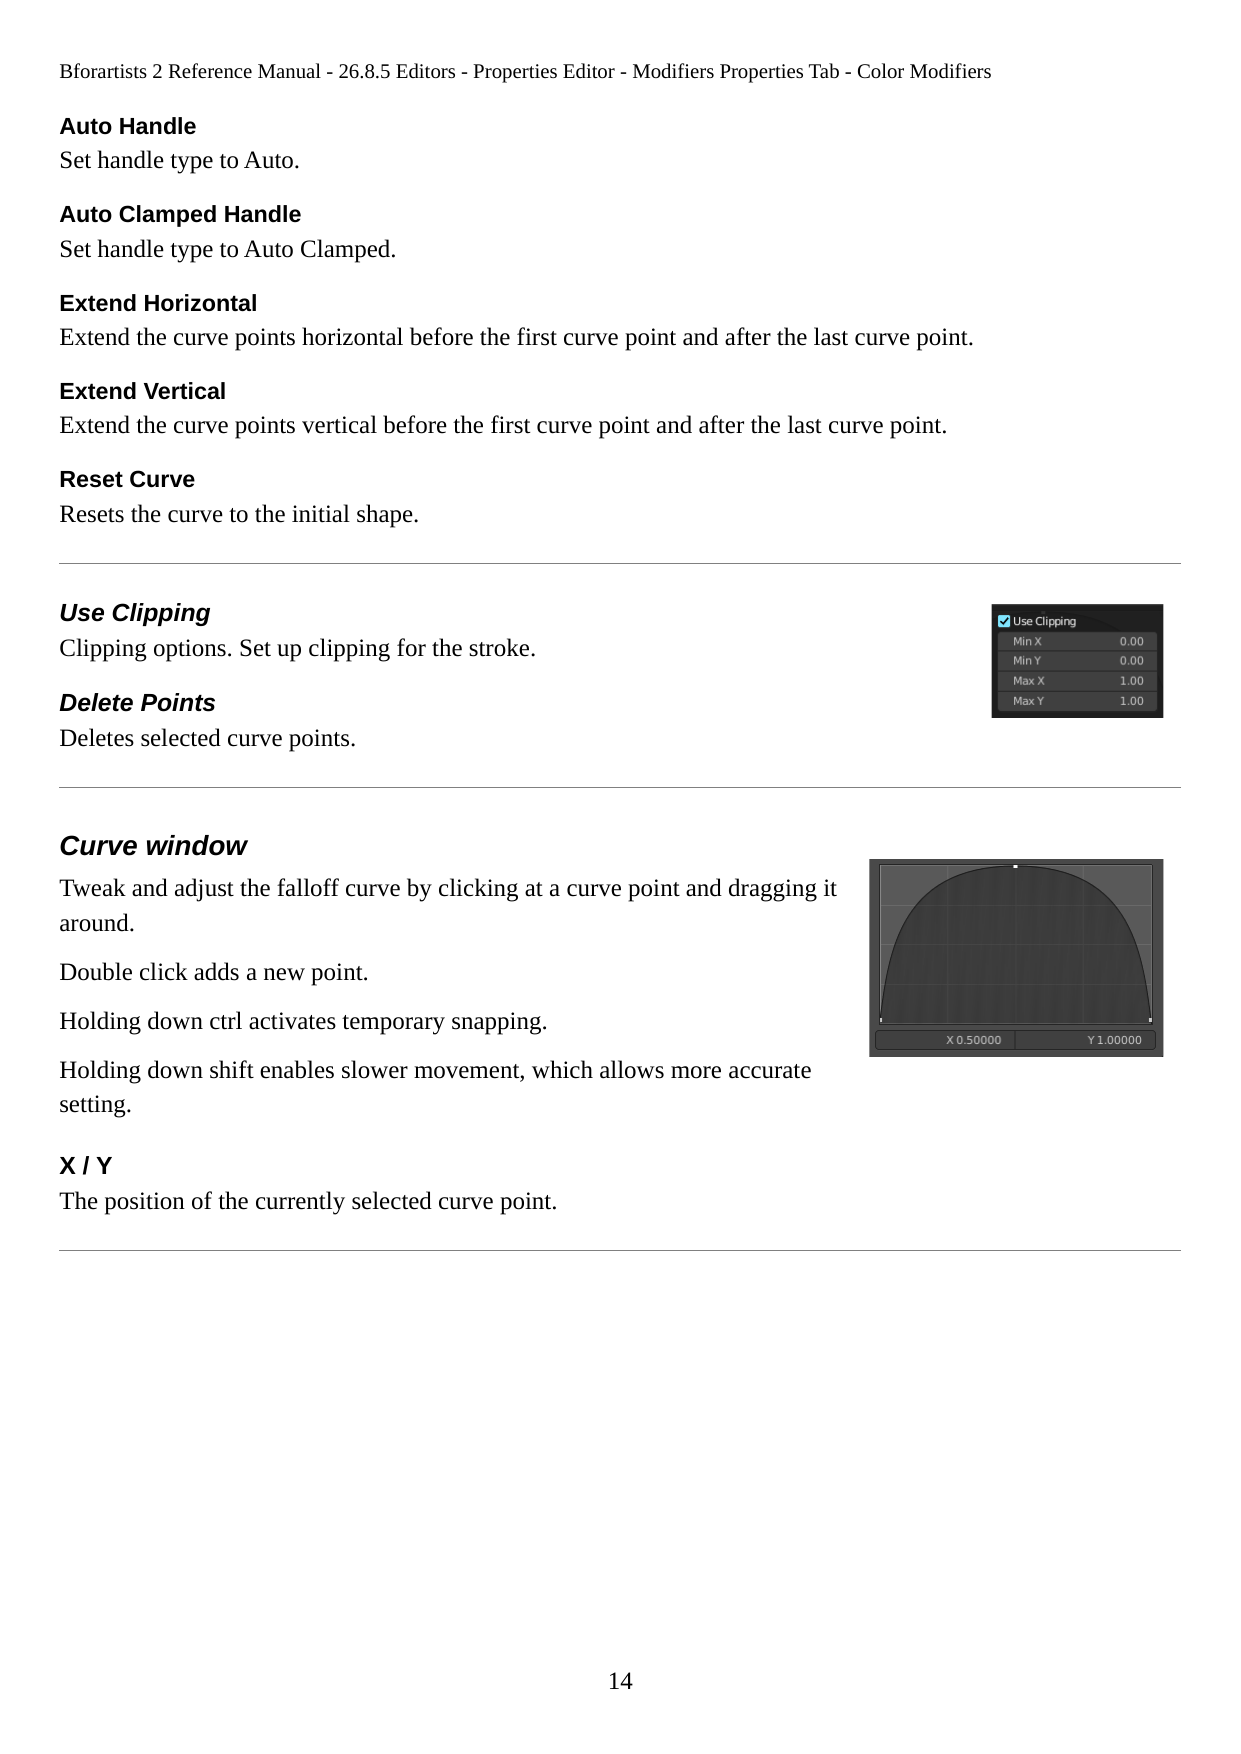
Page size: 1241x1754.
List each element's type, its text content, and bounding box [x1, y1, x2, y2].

text Resets the curve to the initial shape. [59, 499, 1181, 528]
text Holding down ctrl activates temporary snapping. [59, 1006, 869, 1035]
subtitle Auto Handle [59, 113, 1181, 139]
subtitle Extend Horizontal [59, 289, 1181, 316]
subtitle Curve window [59, 829, 1181, 861]
subtitle Use Clipping [59, 598, 1181, 627]
subtitle X / Y [59, 1151, 1181, 1180]
text Tweak and adjust the falloff curve by clicking at a curve point and dragging it around. [59, 873, 869, 937]
subtitle Reset Curve [59, 466, 1181, 493]
picture [869, 859, 1164, 1057]
text Deletes selected curve points. [59, 723, 1181, 752]
text Holding down shift enables slower movement, which allows more accurate setting. [59, 1055, 1181, 1118]
subtitle Auto Clamped Handle [59, 201, 1181, 228]
text Clipping options. Set up clipping for the stroke. [59, 633, 991, 662]
text Set handle type to Auto. [59, 146, 1181, 174]
text The position of the currently selected curve point. [59, 1186, 1181, 1215]
subtitle Extend Vertical [59, 378, 1181, 404]
subtitle [1164, 688, 1181, 717]
text Extend the curve points horizontal before the first curve point and after the last curve point. [59, 322, 1181, 351]
text Set handle type to Auto Clamped. [59, 234, 1181, 263]
subtitle Delete Points [59, 688, 991, 717]
text Extend the curve points vertical before the first curve point and after the last curve point. [59, 411, 1181, 439]
picture [991, 604, 1164, 718]
text Double click adds a new point. [59, 957, 869, 986]
